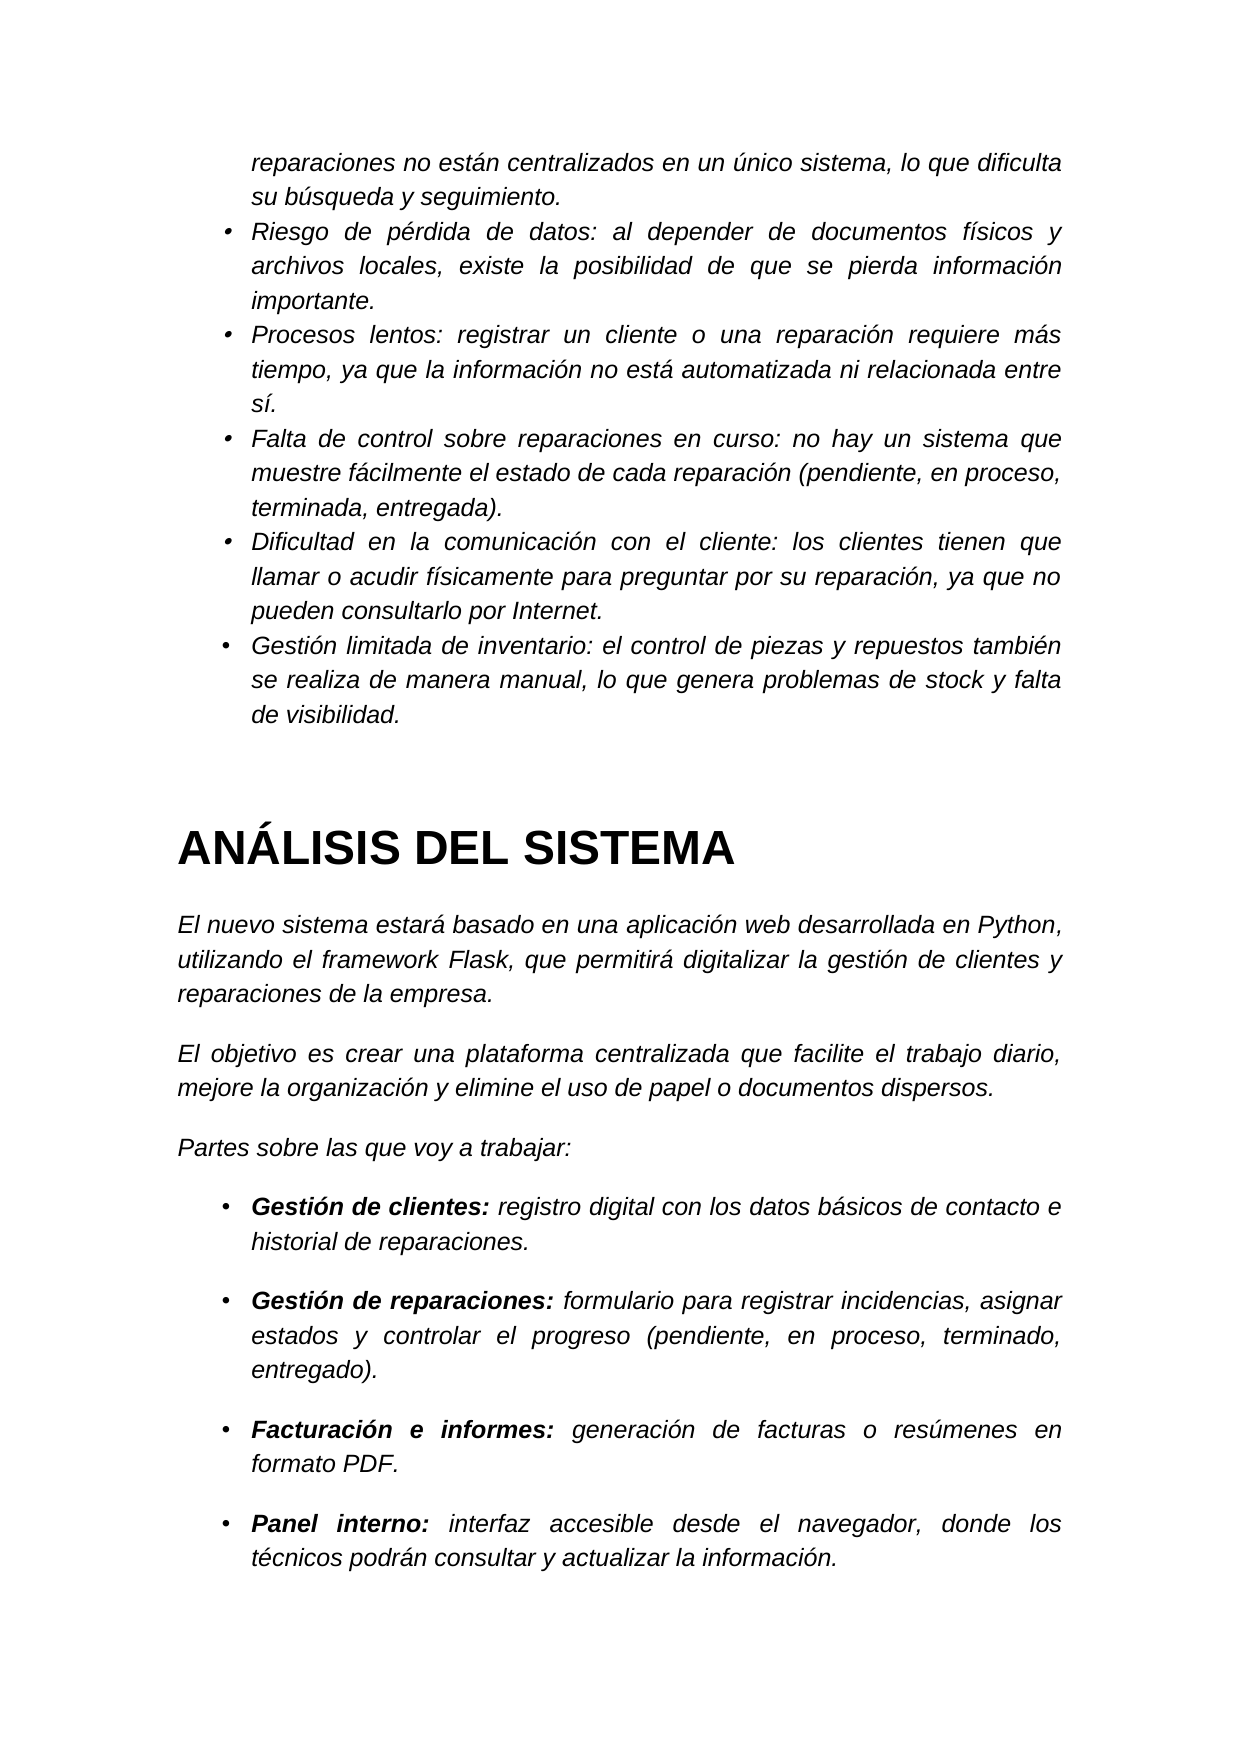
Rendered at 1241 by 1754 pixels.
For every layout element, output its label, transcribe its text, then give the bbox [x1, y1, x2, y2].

list Gestión limitada de inventario: el control de piezas y repuestos también se realiza de manera manual, lo que genera problemas de stock y falta de visibilidad. [222, 631, 1063, 728]
text El objetivo es crear una plataforma centralizada que facilite el trabajo diario, mejore la organización y elimine el uso de papel o documentos dispersos. [177, 1039, 1063, 1102]
list Gestión de reparaciones: formulario para registrar incidencias, asignar estados y controlar el progreso (pendiente, en proceso, terminado, entregado). [222, 1286, 1063, 1384]
list Dificultad en la comunicación con el cliente: los clientes tienen que llamar o acudir físicamente para preguntar por su reparación, ya que no pueden consultarlo por Internet. [222, 527, 1063, 625]
text ANÁLISIS DEL SISTEMA [177, 819, 1063, 874]
list Riesgo de pérdida de datos: al depender de documentos físicos y archivos locales, existe la posibilidad de que se pierda información importante. [222, 217, 1063, 314]
subtitle Partes sobre las que voy a trabajar: [177, 1133, 1063, 1161]
list Falta de control sobre reparaciones en curso: no hay un sistema que muestre fácilmente el estado de cada reparación (pendiente, en proceso, terminada, entregada). [222, 424, 1063, 521]
list reparaciones no están centralizados en un único sistema, lo que dificulta su búsqueda y seguimiento. [222, 148, 1063, 211]
text El nuevo sistema estará basado en una aplicación web desarrollada en Python, utilizando el framework Flask, que permitirá digitalizar la gestión de clientes y reparaciones de la empresa. [177, 910, 1063, 1008]
list Gestión de clientes: registro digital con los datos básicos de contacto e historial de reparaciones. [222, 1192, 1063, 1256]
list Facturación e informes: generación de facturas o resúmenes en formato PDF. [222, 1415, 1063, 1478]
list Panel interno: interfaz accesible desde el navegador, donde los técnicos podrán consultar y actualizar la información. [222, 1509, 1063, 1572]
list Procesos lentos: registrar un cliente o una reparación requiere más tiempo, ya que la información no está automatizada ni relacionada entre sí. [222, 320, 1063, 418]
